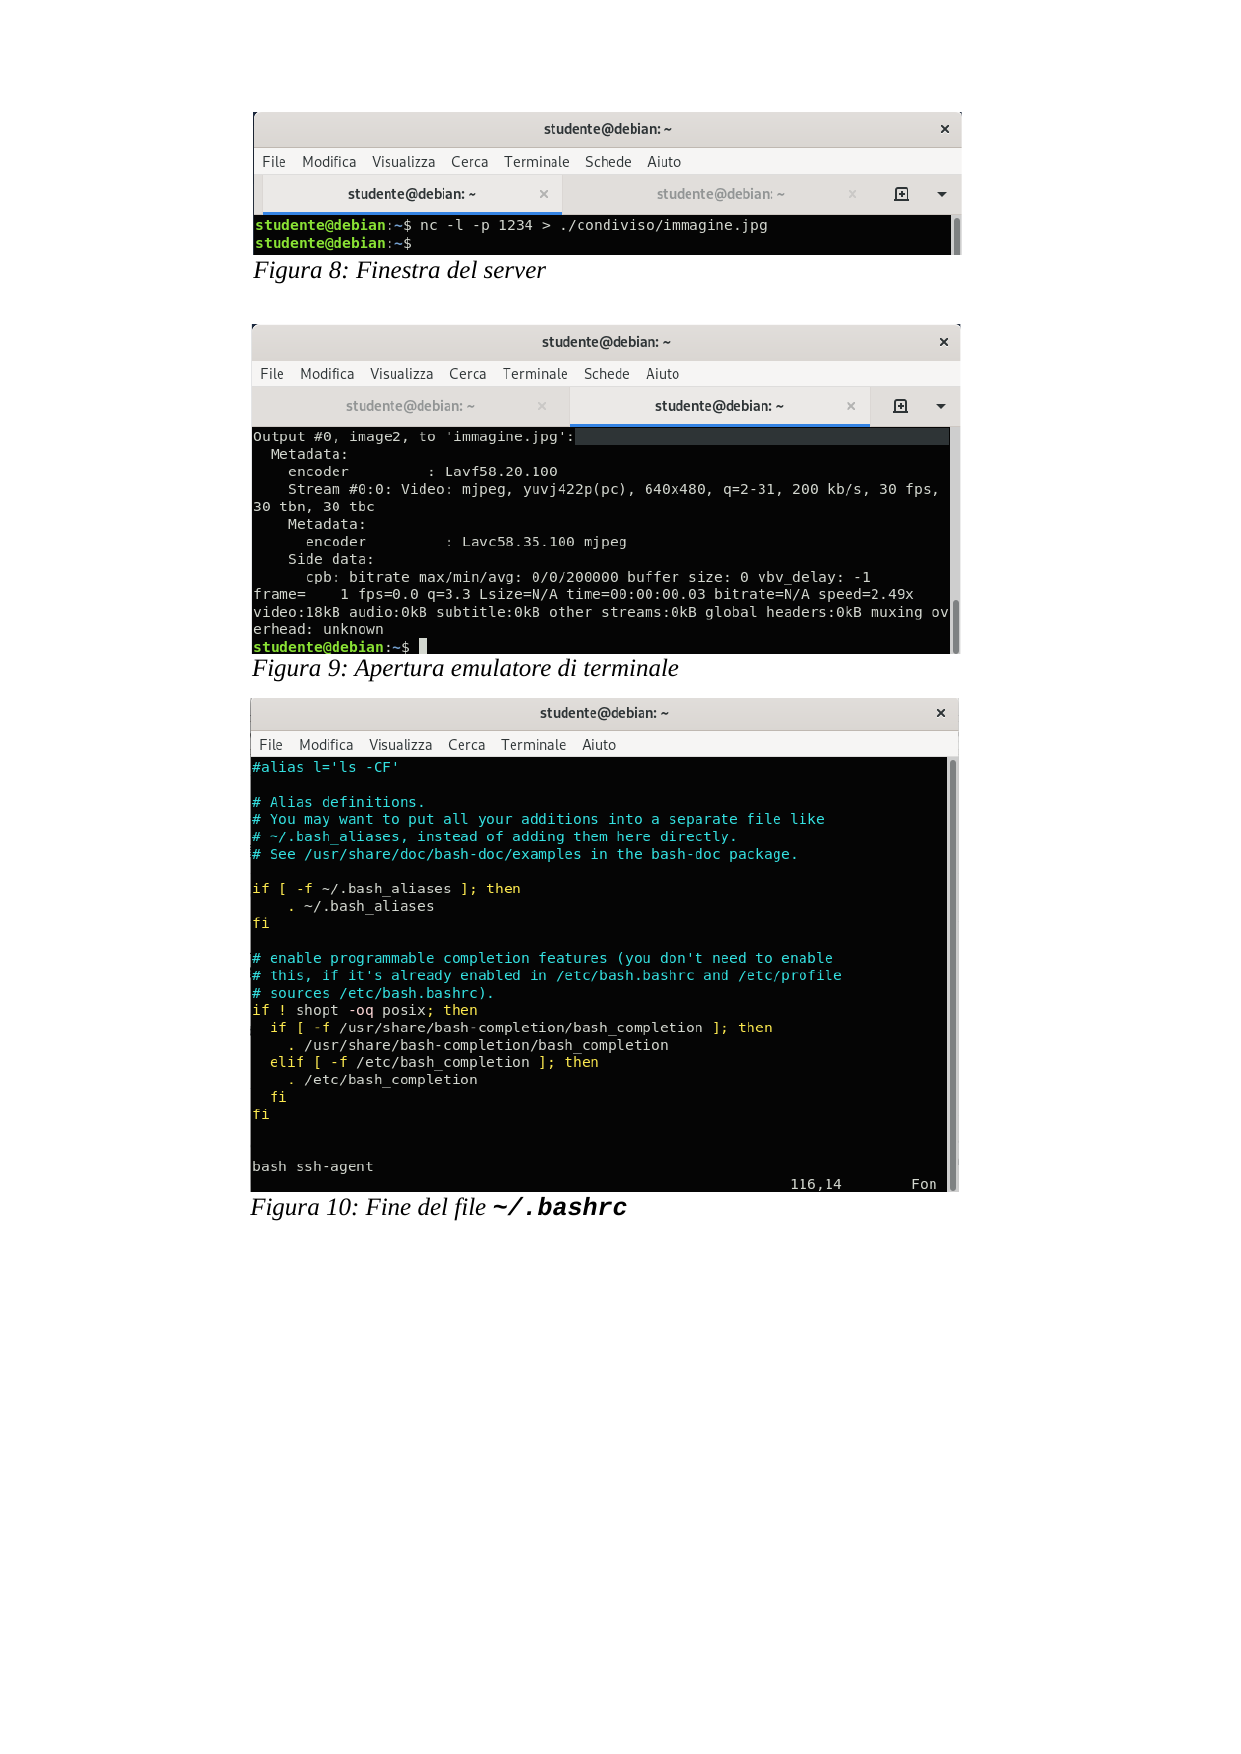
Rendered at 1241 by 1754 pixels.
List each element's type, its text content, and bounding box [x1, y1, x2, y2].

text Figura 9: Apertura emulatore di terminale [252, 654, 961, 682]
picture [250, 698, 959, 1192]
text Figura 10: Fine del file ~/.bashrc [250, 1192, 959, 1222]
text Figura 8: Finestra del server [253, 255, 962, 283]
